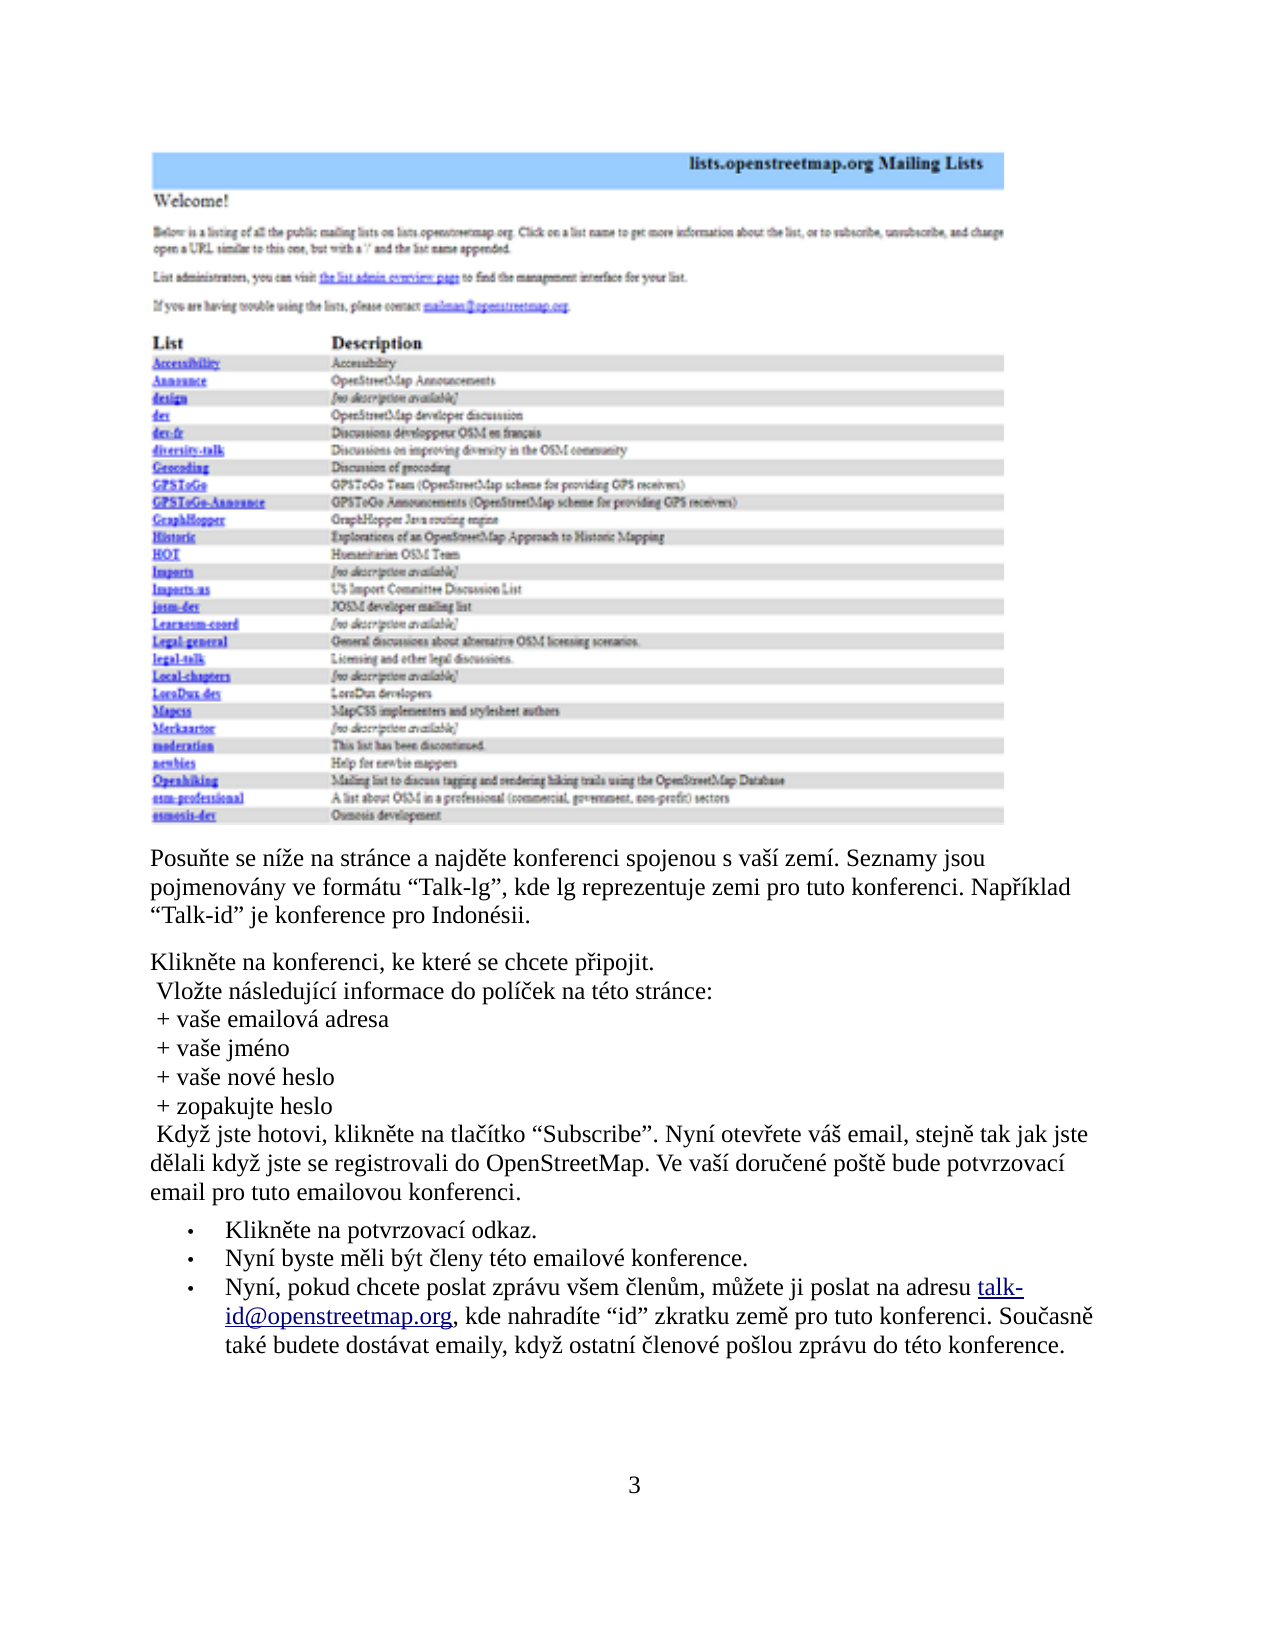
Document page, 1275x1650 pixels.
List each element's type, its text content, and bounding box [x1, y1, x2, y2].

list Klikněte na potvrzovací odkaz. [187, 1215, 1125, 1243]
picture [150, 150, 1005, 825]
list Nyní, pokud chcete poslat zprávu všem členům, můžete ji poslat na adresu talk-id@openstreetmap.org, kde nahradíte “id” zkratku země pro tuto konferenci. Současně také budete dostávat emaily, když ostatní členové pošlou zprávu do této konference. [187, 1272, 1125, 1358]
text Posuňte se níže na stránce a najděte konferenci spojenou s vaší zemí. Seznamy jsou pojmenovány ve formátu “Talk-lg”, kde lg reprezentuje zemi pro tuto konferenci. Například “Talk-id” je konference pro Indonésii. [150, 843, 1125, 929]
list Nyní byste měli být členy této emailové konference. [187, 1243, 1125, 1272]
text Klikněte na konferenci, ke které se chcete připojit. Vložte následující informace do políček na této stránce: + vaše emailová adresa + vaše jméno + vaše nové heslo + zopakujte heslo Když jste hotovi, klikněte na tlačítko “Subscribe”. Nyní otevřete váš email, stejně tak jak jste dělali když jste se registrovali do OpenStreetMap. Ve vaší doručené poště bude potvrzovací email pro tuto emailovou konferenci. [150, 947, 1125, 1206]
